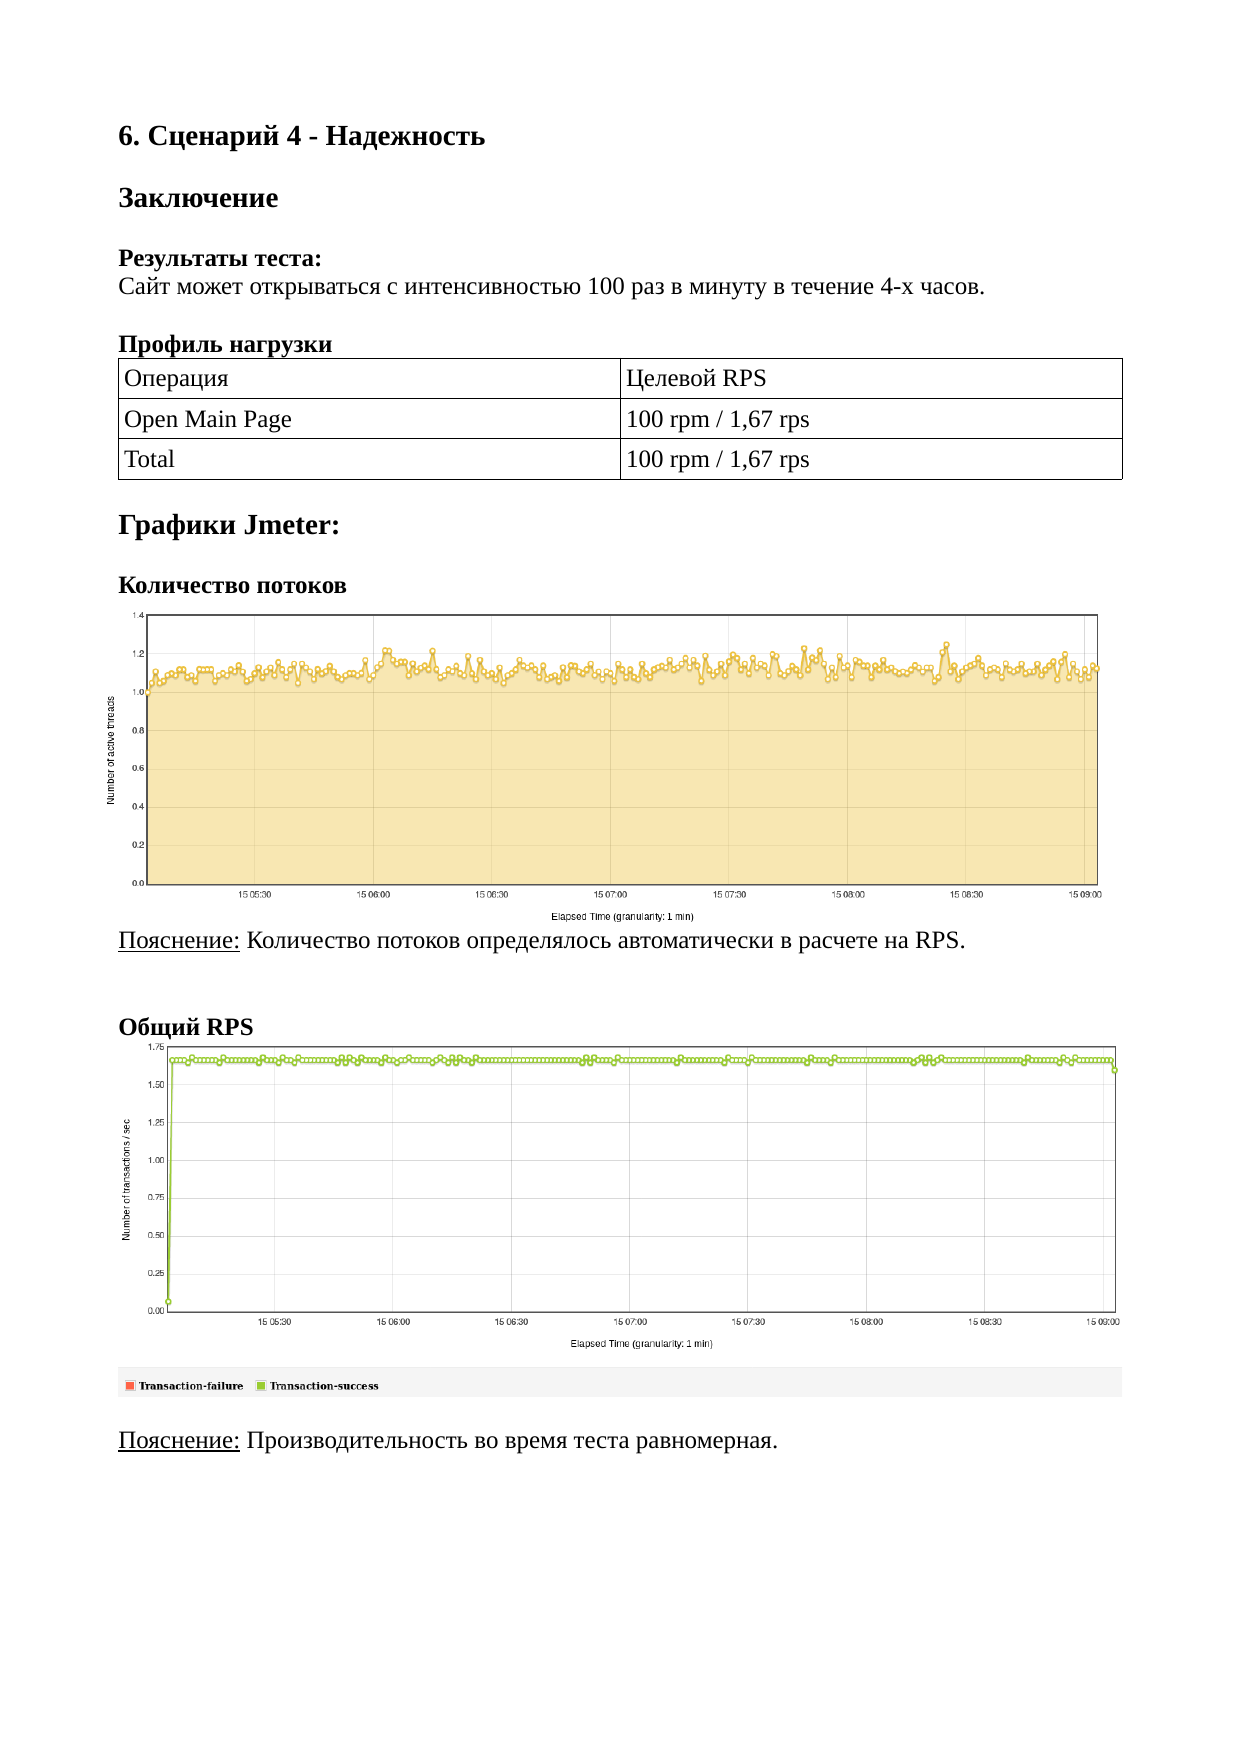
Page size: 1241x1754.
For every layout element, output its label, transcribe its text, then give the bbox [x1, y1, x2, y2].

picture [118, 1040, 1123, 1397]
table_header Целевой RPS [621, 359, 1122, 398]
table_cell Total [119, 439, 620, 479]
text Сайт может открываться с интенсивностью 100 раз в минуту в течение 4-х часов. [118, 271, 1122, 300]
text Пояснение: Количество потоков определялось автоматически в расчете на RPS. [118, 598, 1122, 954]
table_cell 100 rpm / 1,67 rps [621, 439, 1122, 479]
text Пояснение: Производительность во время теста равномерная. [118, 1425, 1122, 1454]
picture [104, 605, 1108, 926]
text Количество потоков [118, 570, 1122, 598]
table_cell Open Main Page [119, 399, 620, 438]
text Профиль нагрузки [118, 329, 1122, 358]
text Заключение [118, 180, 1122, 214]
text Общий RPS [118, 1012, 1122, 1040]
table_header Операция [119, 359, 620, 398]
text Графики Jmeter: [118, 507, 1122, 541]
table_cell 100 rpm / 1,67 rps [621, 399, 1122, 438]
text Результаты теста: [118, 243, 1122, 271]
text 6. Сценарий 4 - Надежность [118, 118, 1122, 152]
